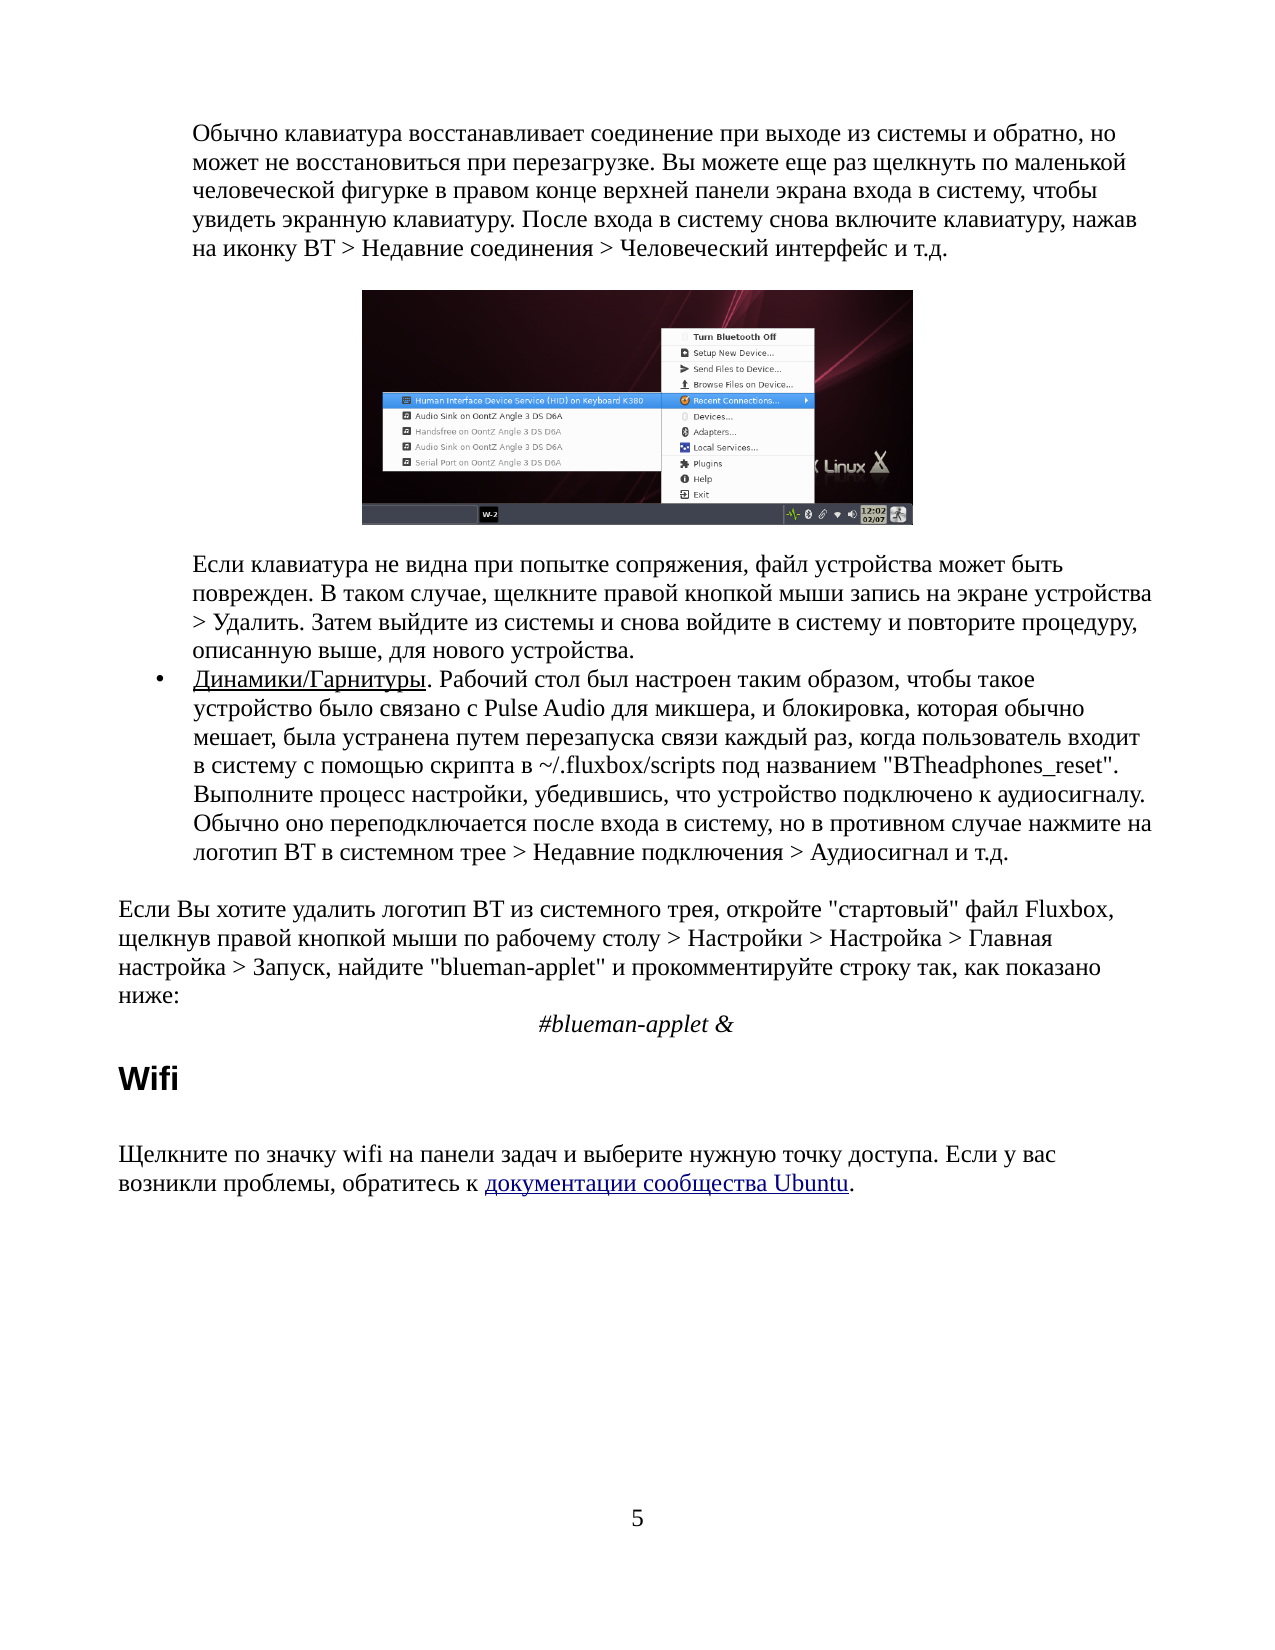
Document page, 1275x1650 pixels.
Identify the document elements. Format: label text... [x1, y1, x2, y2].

picture [362, 290, 913, 525]
text Щелкните по значку wifi на панели задач и выберите нужную точку доступа. Если у вас возникли проблемы, обратитесь к документации сообщества Ubuntu. [118, 1139, 1157, 1196]
list Динамики/Гарнитуры. Рабочий стол был настроен таким образом, чтобы такое устройство было связано с Pulse Audio для микшера, и блокировка, которая обычно мешает, была устранена путем перезапуска связи каждый раз, когда пользователь входит в систему с помощью скрипта в ~/.fluxbox/scripts под названием "BTheadphones_reset". Выполните процесс настройки, убедившись, что устройство подключено к аудиосигналу. Обычно оно переподключается после входа в систему, но в противном случае нажмите на логотип BT в системном трее > Недавние подключения > Аудиосигнал и т.д. [156, 664, 1157, 866]
text Если клавиатура не видна при попытке сопряжения, файл устройства может быть поврежден. В таком случае, щелкните правой кнопкой мыши запись на экране устройства > Удалить. Затем выйдите из системы и снова войдите в систему и повторите процедуру, описанную выше, для нового устройства. [118, 549, 1157, 664]
subtitle Wifi [118, 1059, 1157, 1098]
text Обычно клавиатура восстанавливает соединение при выходе из системы и обратно, но может не восстановиться при перезагрузке. Вы можете еще раз щелкнуть по маленькой человеческой фигурке в правом конце верхней панели экрана входа в систему, чтобы увидеть экранную клавиатуру. После входа в систему снова включите клавиатуру, нажав на иконку BT > Недавние соединения > Человеческий интерфейс и т.д. [118, 118, 1157, 262]
text #blueman-applet & [118, 1009, 1157, 1038]
text Если Вы хотите удалить логотип BT из системного трея, откройте "стартовый" файл Fluxbox, щелкнув правой кнопкой мыши по рабочему столу > Настройки > Настройка > Главная настройка > Запуск, найдите "blueman-applet" и прокомментируйте строку так, как показано ниже: [118, 894, 1157, 1009]
